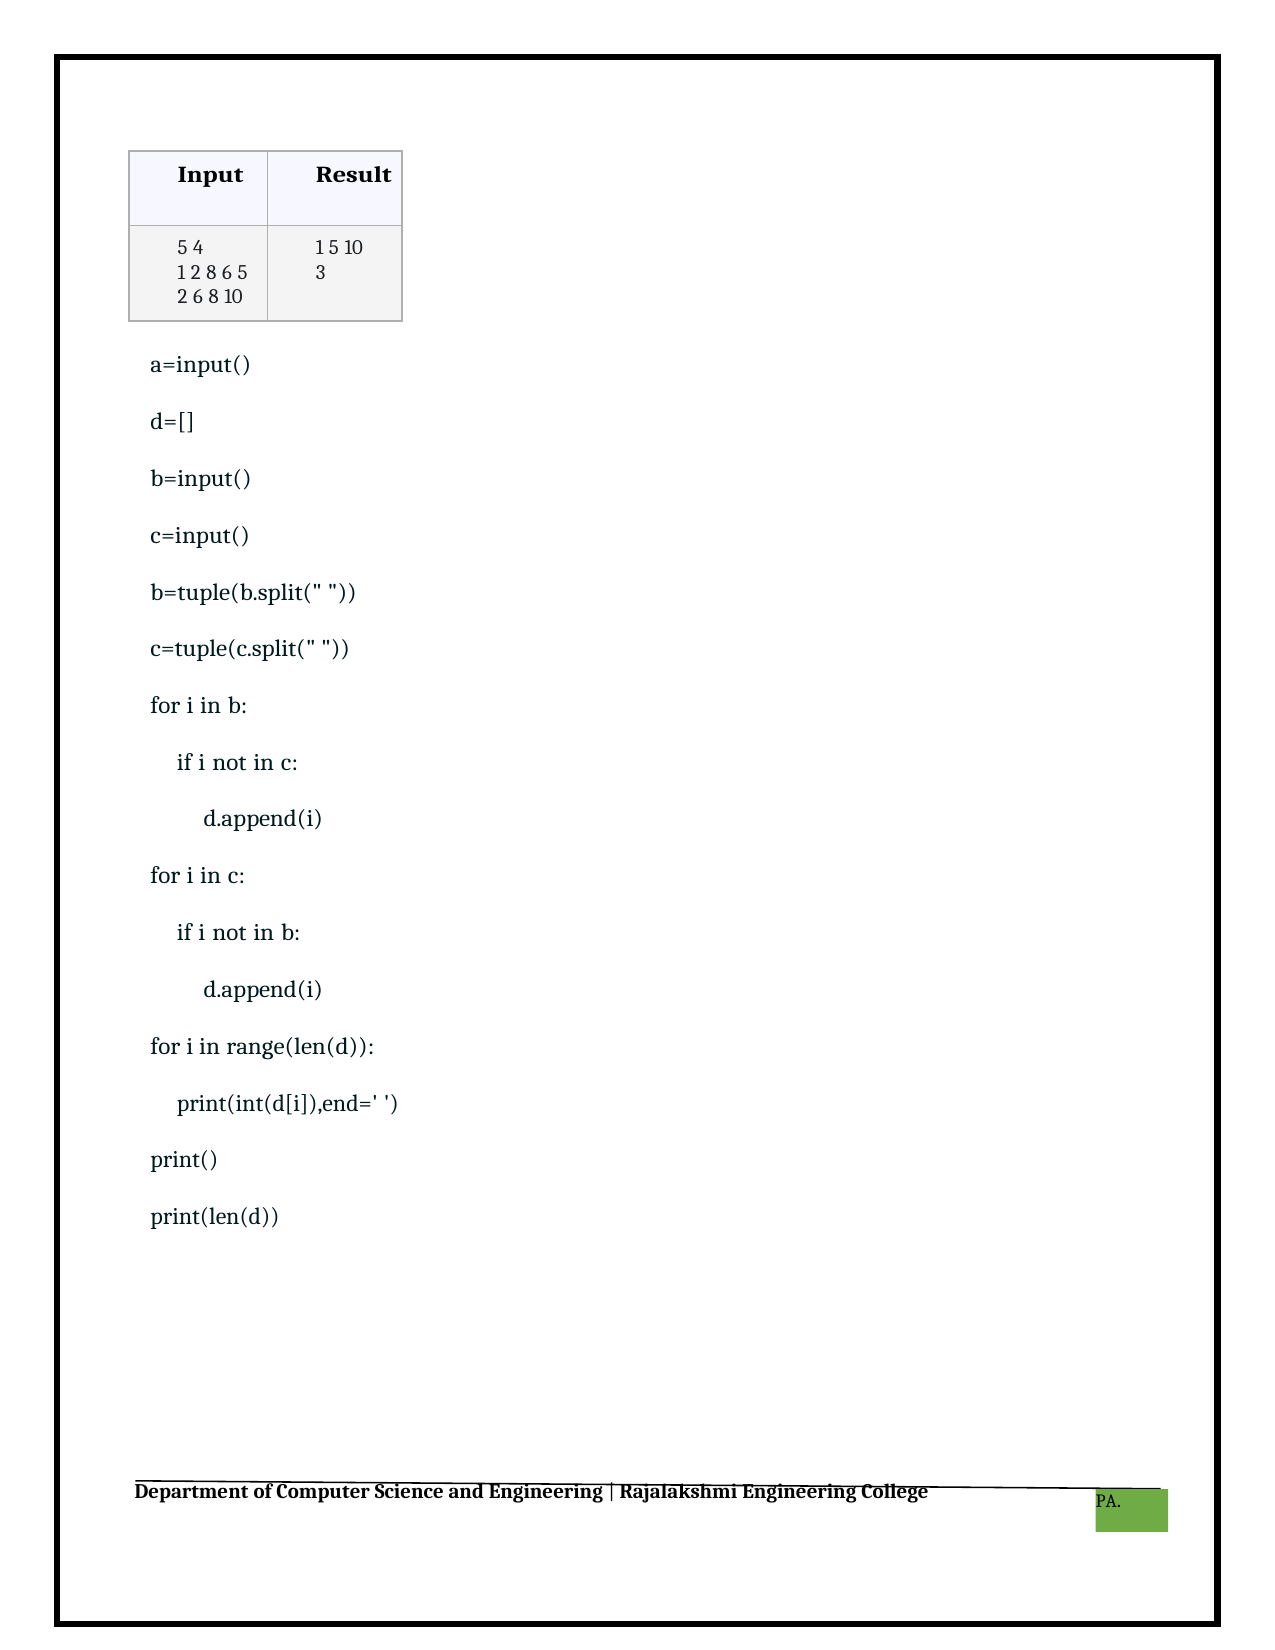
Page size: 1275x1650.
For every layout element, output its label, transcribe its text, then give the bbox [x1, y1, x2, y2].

text for i in c: [150, 862, 1173, 890]
table_header Input [130, 152, 267, 225]
text b=tuple(b.split(" ")) [150, 578, 1173, 606]
table_cell 5 4 [130, 226, 267, 260]
text b=input() c=input() [150, 465, 256, 549]
table_cell 1 2 8 6 5 2 6 8 10 [130, 260, 267, 320]
text c=tuple(c.split(" ")) for i in b: [150, 635, 358, 719]
text if i not in c: d.append(i) [177, 749, 330, 833]
text a=input() d=[] [150, 351, 255, 436]
text if i not in b: d.append(i) [177, 919, 330, 1003]
text for i in range(len(d)): print(int(d[i]),end=' ') [150, 1033, 412, 1117]
text print() print(len(d)) [150, 1146, 309, 1231]
table_header Result [268, 152, 401, 225]
table_cell 3 [268, 260, 401, 320]
table_cell 1 5 10 [268, 226, 401, 260]
